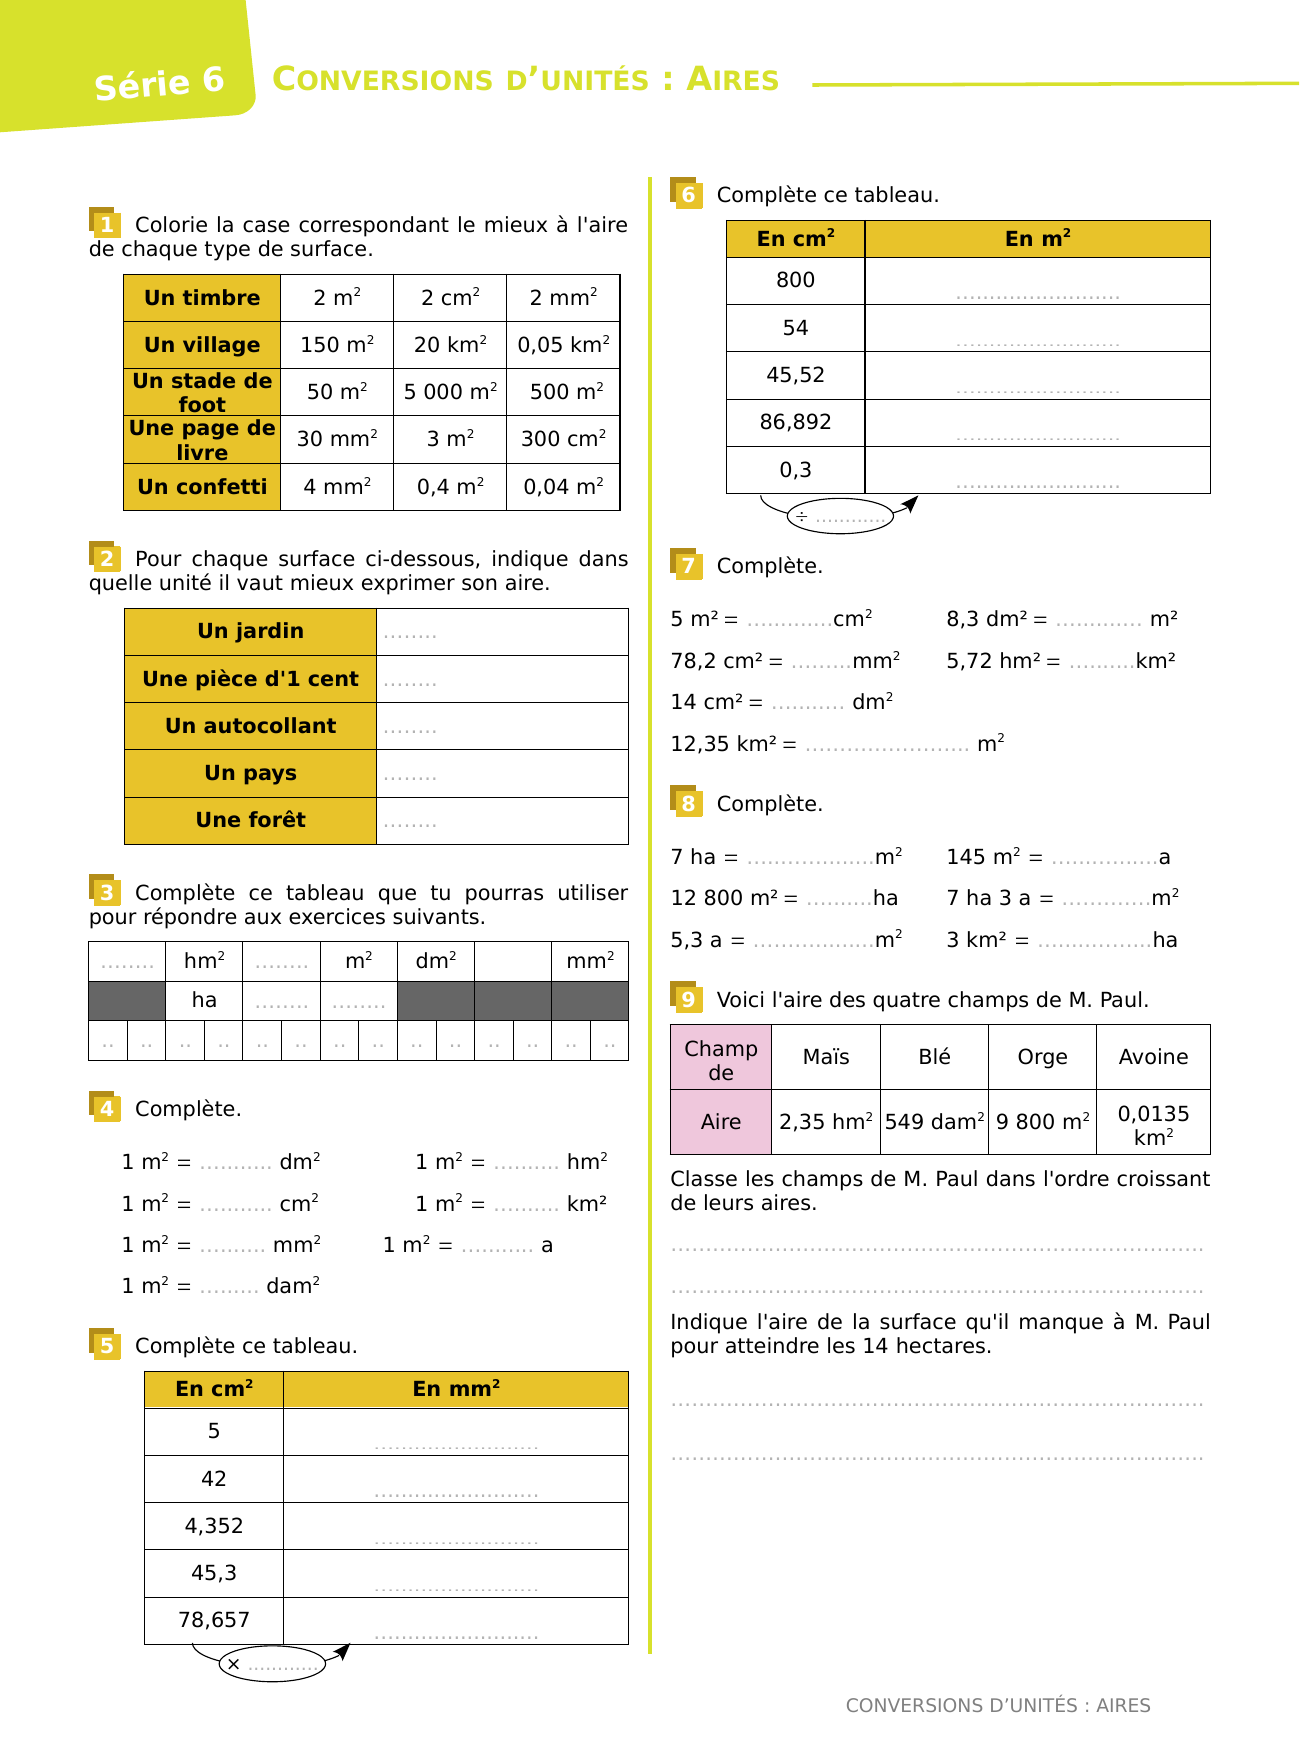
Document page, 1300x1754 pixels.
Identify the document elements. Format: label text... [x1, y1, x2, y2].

table_cell 0,04 m2 [507, 464, 619, 510]
table_cell 0,0135 km2 [1097, 1090, 1210, 1154]
text 1 m2 = …........ dm2 [88, 1133, 341, 1174]
table_cell …….. [377, 656, 628, 702]
table_cell …….. [321, 982, 397, 1020]
table_header dm2 [398, 942, 474, 981]
table_cell [670, 351, 726, 398]
table_header Un timbre [124, 275, 280, 321]
table_cell 50 m2 [281, 369, 393, 415]
table_header m2 [321, 942, 397, 981]
table_header Blé [881, 1025, 988, 1089]
text 7 ha 3 a = ………….m2 [946, 869, 1211, 911]
table_cell …….. [377, 703, 628, 749]
table_cell Aire [671, 1090, 771, 1154]
table_cell …...................... [866, 352, 1210, 398]
table_cell 4,352 [145, 1503, 283, 1549]
table_cell [89, 368, 123, 415]
table_cell [726, 494, 1211, 518]
table_header …….. [89, 942, 165, 981]
table_cell .. [359, 1021, 397, 1060]
table_header Champ de [671, 1025, 771, 1089]
table_cell 0,4 m2 [394, 464, 506, 510]
subtitle Colorie la case correspondant le mieux à l'aire de chaque type de surface. [88, 207, 629, 262]
text 12,35 km² = …………………... m2 [670, 714, 1211, 756]
table_cell [89, 415, 123, 463]
table_cell 30 mm2 [281, 416, 393, 463]
table_header Orge [989, 1025, 1096, 1089]
table_cell …...................... [866, 447, 1210, 493]
table_cell [89, 463, 123, 510]
subtitle [88, 1091, 94, 1121]
table_cell [89, 982, 165, 1020]
subtitle Complète ce tableau que tu pourras utiliser pour répondre aux exercices suivants. [88, 874, 629, 929]
table_cell [89, 797, 124, 844]
table_header [89, 274, 123, 321]
table_header …….. [243, 942, 320, 981]
table_cell Une page de livre [124, 416, 280, 463]
table_cell 4 mm2 [281, 464, 393, 510]
table_cell .. [89, 1021, 127, 1060]
text Indique l'aire de la surface qu'il manque à M. Paul pour atteindre les 14 hectares. [670, 1310, 1211, 1358]
table_header hm2 [166, 942, 242, 981]
subtitle ………………………………………………………………….. [670, 1441, 1211, 1465]
table_cell [89, 321, 123, 368]
subtitle Complète. [696, 785, 1211, 816]
table_cell Un stade de foot [124, 369, 280, 415]
text 5 m² = …..........cm2 [670, 590, 934, 632]
table_header En m2 [866, 221, 1210, 257]
table_cell [670, 446, 726, 493]
text 1 m2 = …....... hm2 [382, 1133, 629, 1174]
table_cell Un confetti [124, 464, 280, 510]
text 145 m2 = …....…......a [946, 828, 1211, 869]
table_cell .. [205, 1021, 242, 1060]
text 1 m2 = …........ cm2 [88, 1174, 341, 1216]
table_cell 45,3 [145, 1550, 283, 1597]
table_cell 150 m2 [281, 322, 393, 368]
table_cell 5 [145, 1409, 283, 1455]
table_cell .. [591, 1021, 628, 1060]
text 5,3 a = ……….........m2 [670, 911, 934, 952]
table_header 2 cm2 [394, 275, 506, 321]
table_cell .. [282, 1021, 320, 1060]
table_header [89, 608, 124, 655]
table_cell …...................... [866, 305, 1210, 351]
table_cell …...................... [284, 1409, 628, 1455]
table_header 2 m2 [281, 275, 393, 321]
table_cell [670, 257, 726, 304]
table_cell Un village [124, 322, 280, 368]
table_cell [670, 493, 726, 518]
table_header …….. [377, 609, 628, 655]
table_cell …...................... [284, 1598, 628, 1644]
table_cell 45,52 [727, 352, 864, 398]
table_cell 300 cm2 [507, 416, 619, 463]
subtitle Pour chaque surface ci-dessous, indique dans quelle unité il vaut mieux exprimer son aire. [88, 541, 629, 596]
table_cell .. [437, 1021, 474, 1060]
subtitle Complète. [696, 548, 1211, 579]
table_header En cm2 [145, 1372, 283, 1407]
table_cell [89, 702, 124, 749]
table_cell 500 m2 [507, 369, 619, 415]
table_cell 78,657 [145, 1598, 283, 1644]
table_cell 2,35 hm2 [772, 1090, 880, 1154]
table_cell [89, 1597, 144, 1644]
table_cell [89, 1549, 144, 1597]
text 7 ha = …..……........m2 [670, 828, 934, 869]
table_cell [89, 749, 124, 797]
subtitle Complète ce tableau. [696, 177, 1211, 208]
table_cell .. [321, 1021, 358, 1060]
table_cell ha ha [166, 982, 242, 1020]
table_cell [670, 304, 726, 351]
table_cell [89, 1408, 144, 1455]
subtitle Complète ce tableau. [114, 1328, 629, 1359]
table_cell Un pays [125, 750, 376, 797]
subtitle Complète. [114, 1091, 629, 1121]
table_cell …….. [243, 982, 320, 1020]
text 14 cm² = ….....… dm2 [670, 673, 934, 714]
text 1 m2 = …...... dam2 [88, 1257, 341, 1298]
table_cell …...................... [866, 400, 1210, 446]
table_cell Une forêt [125, 798, 376, 844]
table_cell 3 m2 [394, 416, 506, 463]
text 1 m2 = …....... km² [382, 1174, 629, 1216]
text ………………………………………………………………….. [670, 1370, 1211, 1412]
text Classe les champs de M. Paul dans l'ordre croissant de leurs aires. [670, 1167, 1211, 1215]
table_cell [89, 1455, 144, 1502]
table_cell 54 [727, 305, 864, 351]
table_cell .. [128, 1021, 165, 1060]
table_cell 20 km2 [394, 322, 506, 368]
table_cell [475, 982, 551, 1020]
table_cell Une pièce d'1 cent [125, 656, 376, 702]
table_header Un jardin [125, 609, 376, 655]
table_cell .. [514, 1021, 551, 1060]
table_cell 0,3 [727, 447, 864, 493]
table_cell …...................... [284, 1503, 628, 1549]
table_cell [670, 399, 726, 446]
text 12 800 m² = ….......ha [670, 869, 934, 911]
table_cell [89, 655, 124, 702]
table_header [475, 942, 551, 981]
text 1 m2 = …....... mm2 [88, 1216, 341, 1257]
table_cell 9 800 m2 [989, 1090, 1096, 1154]
table_cell [552, 982, 628, 1020]
table_cell .. [398, 1021, 436, 1060]
table_header En cm2 [727, 221, 864, 257]
text ………………………………………………………………….. [670, 1215, 1211, 1257]
table_cell .. [166, 1021, 204, 1060]
table_cell …….. [377, 750, 628, 797]
table_header En mm2 [284, 1372, 628, 1407]
subtitle Voici l'aire des quatre champs de M. Paul. [696, 981, 1211, 1012]
table_header [670, 220, 726, 257]
table_cell 5 000 m2 [394, 369, 506, 415]
table_cell [398, 982, 474, 1020]
table_cell 0,05 km2 [507, 322, 619, 368]
text 8,3 dm² = ….......… m² [946, 590, 1211, 632]
table_cell 86,892 [727, 400, 864, 446]
text 78,2 cm² = ……...mm2 [670, 632, 934, 673]
text 5,72 hm² = ….......km² [946, 632, 1211, 673]
text 1 m2 = …........ a [382, 1216, 629, 1257]
table_header [89, 1371, 144, 1407]
table_cell …...................... [284, 1550, 628, 1597]
text ………………………………………………………………….. [670, 1257, 1211, 1298]
table_cell .. [552, 1021, 590, 1060]
table_cell Un autocollant [125, 703, 376, 749]
table_header 2 mm2 [507, 275, 619, 321]
table_cell …….. [377, 798, 628, 844]
table_header Avoine [1097, 1025, 1210, 1089]
table_cell 800 [727, 258, 864, 304]
text 3 km² = ….....……...ha [946, 911, 1211, 952]
table_cell …...................... [866, 258, 1210, 304]
table_cell 549 dam2 [881, 1090, 988, 1154]
table_header Maïs [772, 1025, 880, 1089]
table_cell …...................... [284, 1456, 628, 1502]
table_cell [89, 1502, 144, 1549]
table_cell 42 [145, 1456, 283, 1502]
table_header mm2 [552, 942, 628, 981]
table_cell .. [243, 1021, 281, 1060]
table_cell .. [475, 1021, 513, 1060]
